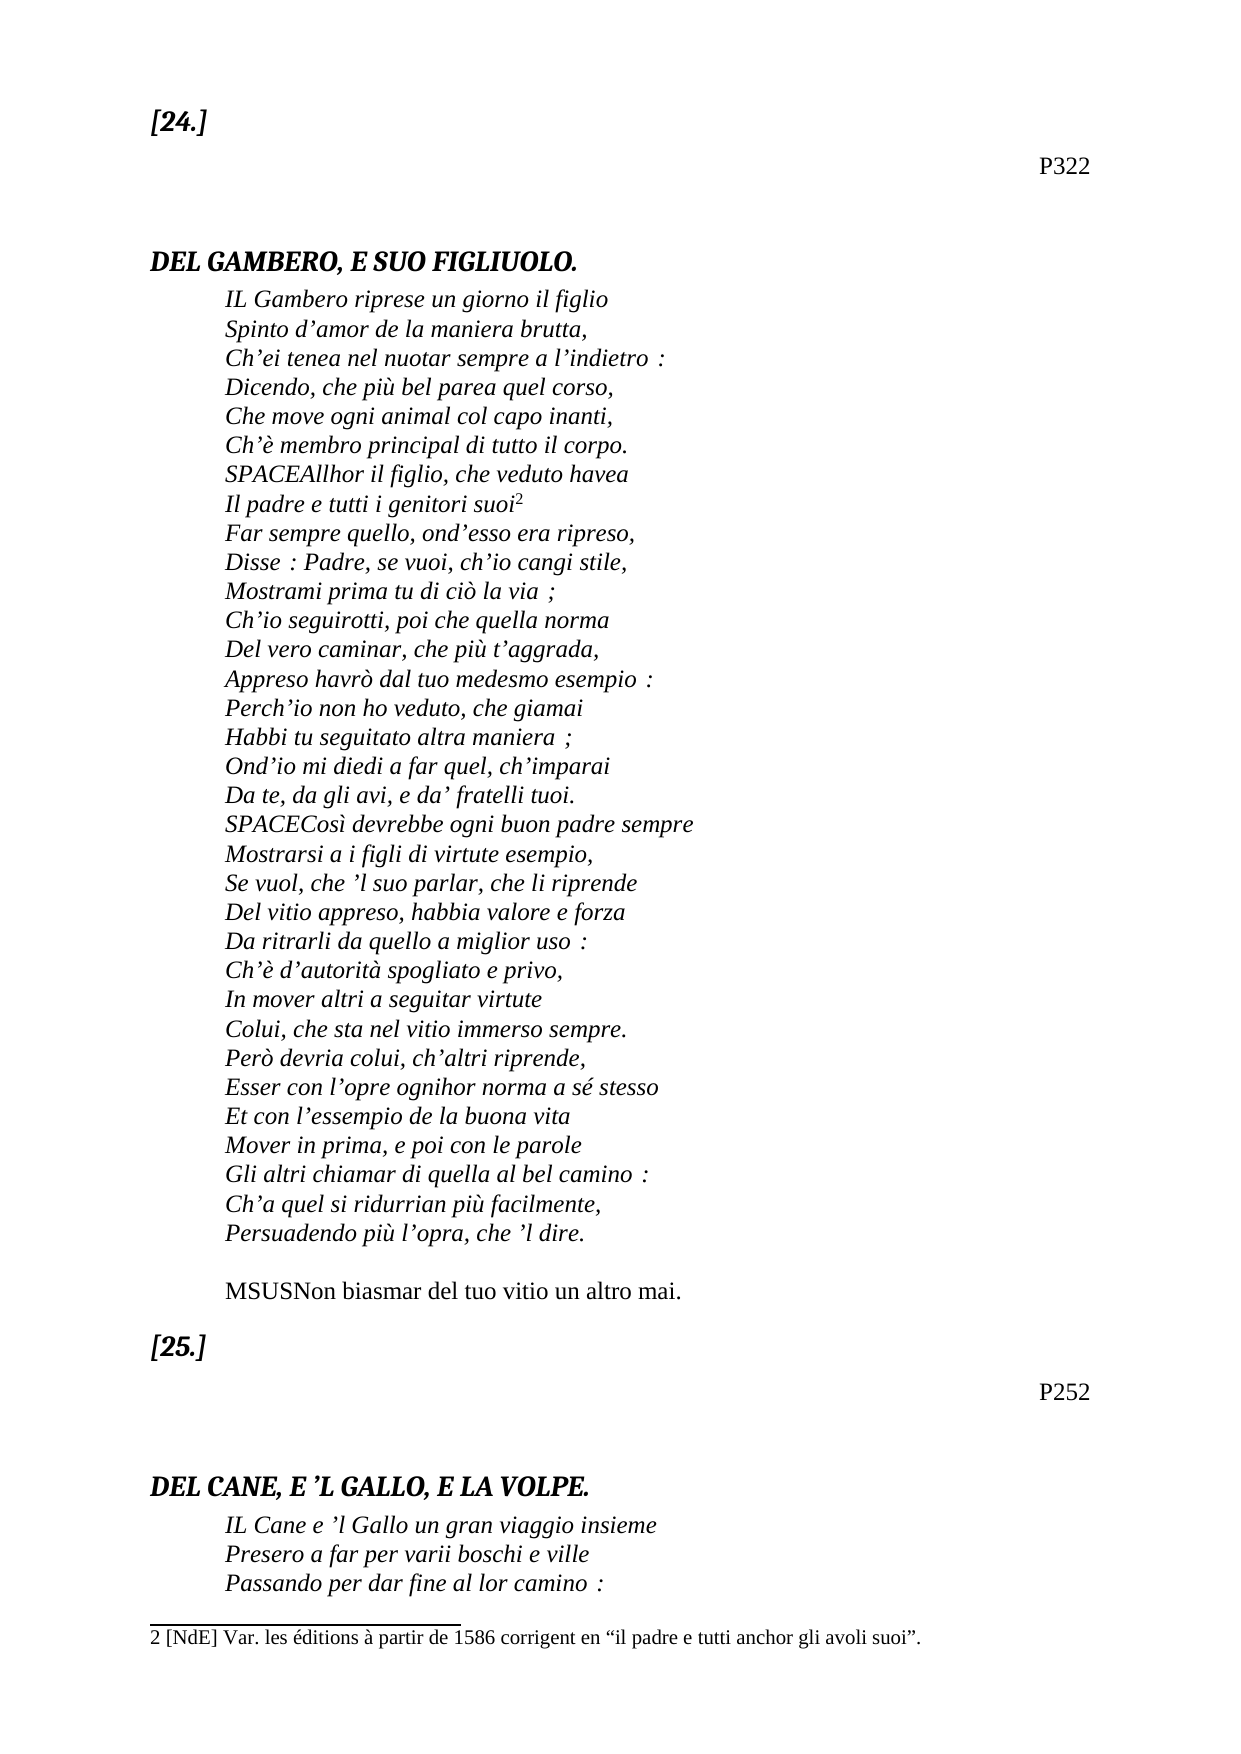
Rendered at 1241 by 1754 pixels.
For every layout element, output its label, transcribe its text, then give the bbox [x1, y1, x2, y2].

text IL Cane e ’l Gallo un gran viaggio insieme Presero a far per varii boschi e ville Passando per dar fine al lor camino : [225, 1510, 1090, 1597]
text IL Gambero riprese un giorno il figlio Spinto d’amor de la maniera brutta, Ch’ei tenea nel nuotar sempre a l’indietro : Dicendo, che più bel parea quel corso, Che move ogni animal col capo inanti, Ch’è membro principal di tutto il corpo. [225, 284, 1090, 459]
subtitle [24.] [150, 105, 1090, 138]
text SPACECosì devrebbe ogni buon padre sempre Mostrarsi a i figli di virtute esempio, Se vuol, che ’l suo parlar, che li riprende Del vitio appreso, habbia valore e forza Da ritrarli da quello a miglior uso : Ch’è d’autorità spogliato e privo, In mover altri a seguitar virtute Colui, che sta nel vitio immerso sempre. Però devria colui, ch’altri riprende, Esser con l’opre ognihor norma a sé stesso Et con l’essempio de la buona vita Mover in prima, e poi con le parole Gli altri chiamar di quella al bel camino : Ch’a quel si ridurrian più facilmente, Persuadendo più l’opra, che ’l dire. [225, 809, 1090, 1247]
text P252 [150, 1370, 1090, 1408]
subtitle DEL CANE, E ’L GALLO, E LA VOLPE. [150, 1470, 1090, 1504]
text P322 [150, 145, 1090, 182]
text MSUSNon biasmar del tuo vitio un altro mai. [225, 1276, 1090, 1305]
subtitle [25.] [150, 1330, 1090, 1364]
subtitle DEL GAMBERO, E SUO FIGLIUOLO. [150, 245, 1090, 278]
text [NdE] Var. les éditions à partir de 1586 corrigent en “il padre e tutti anchor gli avoli suoi”. [150, 1625, 1090, 1649]
text SPACEAllhor il figlio, che veduto havea Il padre e tutti i genitori suoi Far sempre quello, ond’esso era ripreso, Disse : Padre, se vuoi, ch’io cangi stile, Mostrami prima tu di ciò la via ; Ch’io seguirotti, poi che quella norma Del vero caminar, che più t’aggrada, Appreso havrò dal tuo medesmo esempio : Perch’io non ho veduto, che giamai Habbi tu seguitato altra maniera ; Ond’io mi diedi a far quel, ch’imparai Da te, da gli avi, e da’ fratelli tuoi. [225, 459, 1090, 809]
